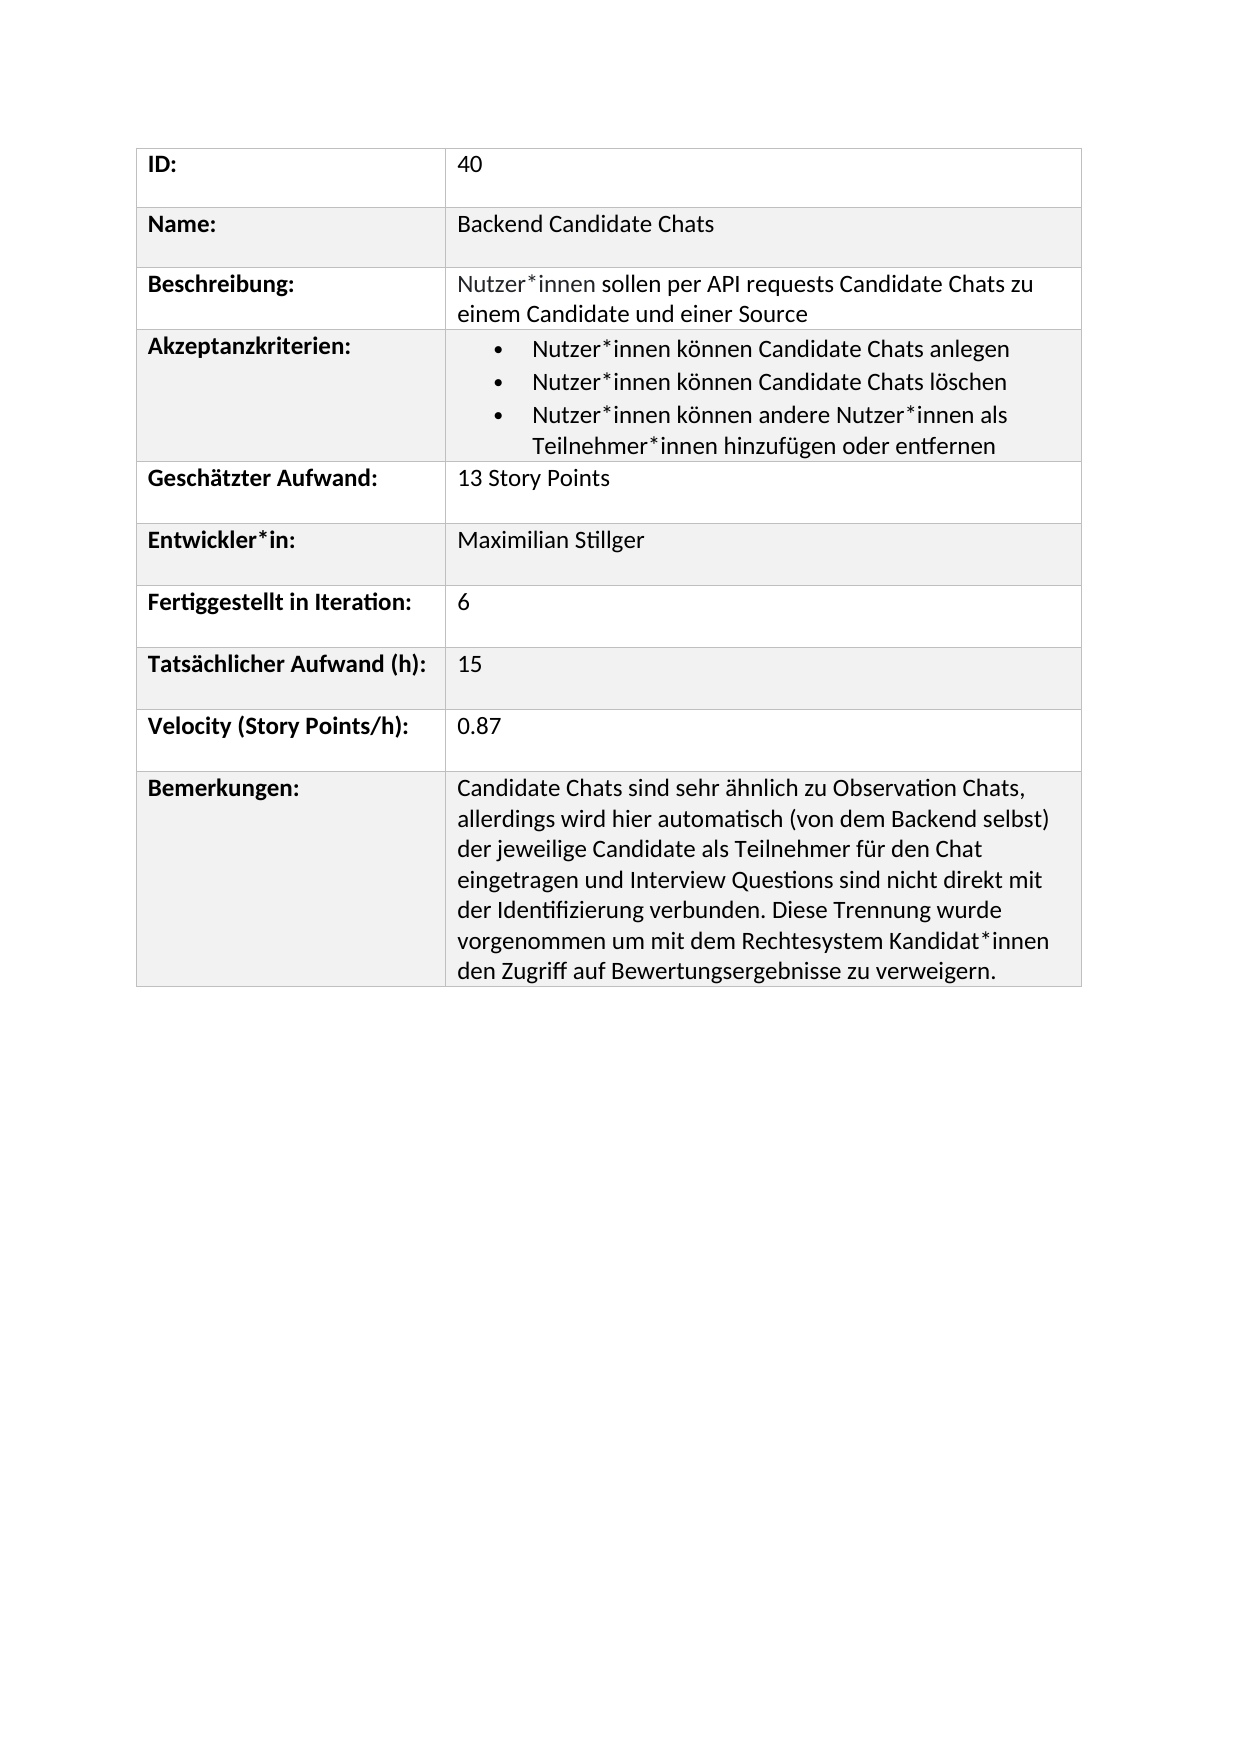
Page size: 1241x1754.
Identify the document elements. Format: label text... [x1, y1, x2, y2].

table_cell Bemerkungen: [137, 772, 445, 986]
table_cell Candidate Chats sind sehr ähnlich zu Observation Chats, allerdings wird hier automatisch (von dem Backend selbst) der jeweilige Candidate als Teilnehmer für den Chat eingetragen und Interview Questions sind nicht direkt mit der Identifizierung verbunden. Diese Trennung wurde vorgenommen um mit dem Rechtesystem Kandidat*innen den Zugriff auf Bewertungsergebnisse zu verweigern. [446, 772, 1081, 986]
table_cell Akzeptanzkriterien: [137, 330, 445, 461]
table_cell Name: [137, 208, 445, 267]
table_cell Nutzer*innen sollen per API requests Candidate Chats zu einem Candidate und einer Source [446, 268, 1081, 329]
table_cell 0.87 [446, 710, 1081, 771]
table_cell 15 [446, 648, 1081, 709]
table_cell Fertiggestellt in Iteration: [137, 586, 445, 647]
table_cell Nutzer*innen können Candidate Chats anlegen Nutzer*innen können Candidate Chats löschen Nutzer*innen können andere Nutzer*innen als Teilnehmer*innen hinzufügen oder entfernen [446, 330, 1081, 461]
table_cell 6 [446, 586, 1081, 647]
table_cell 13 Story Points [446, 462, 1081, 523]
table_header 40 [446, 149, 1081, 207]
table_cell Velocity (Story Points/h): [137, 710, 445, 771]
table_cell Entwickler*in: [137, 524, 445, 585]
table_header ID: [137, 149, 445, 207]
table_cell Beschreibung: [137, 268, 445, 329]
table_cell Maximilian Stillger [446, 524, 1081, 585]
table_cell Backend Candidate Chats [446, 208, 1081, 267]
table_cell Geschätzter Aufwand: [137, 462, 445, 523]
table_cell Tatsächlicher Aufwand (h): [137, 648, 445, 709]
